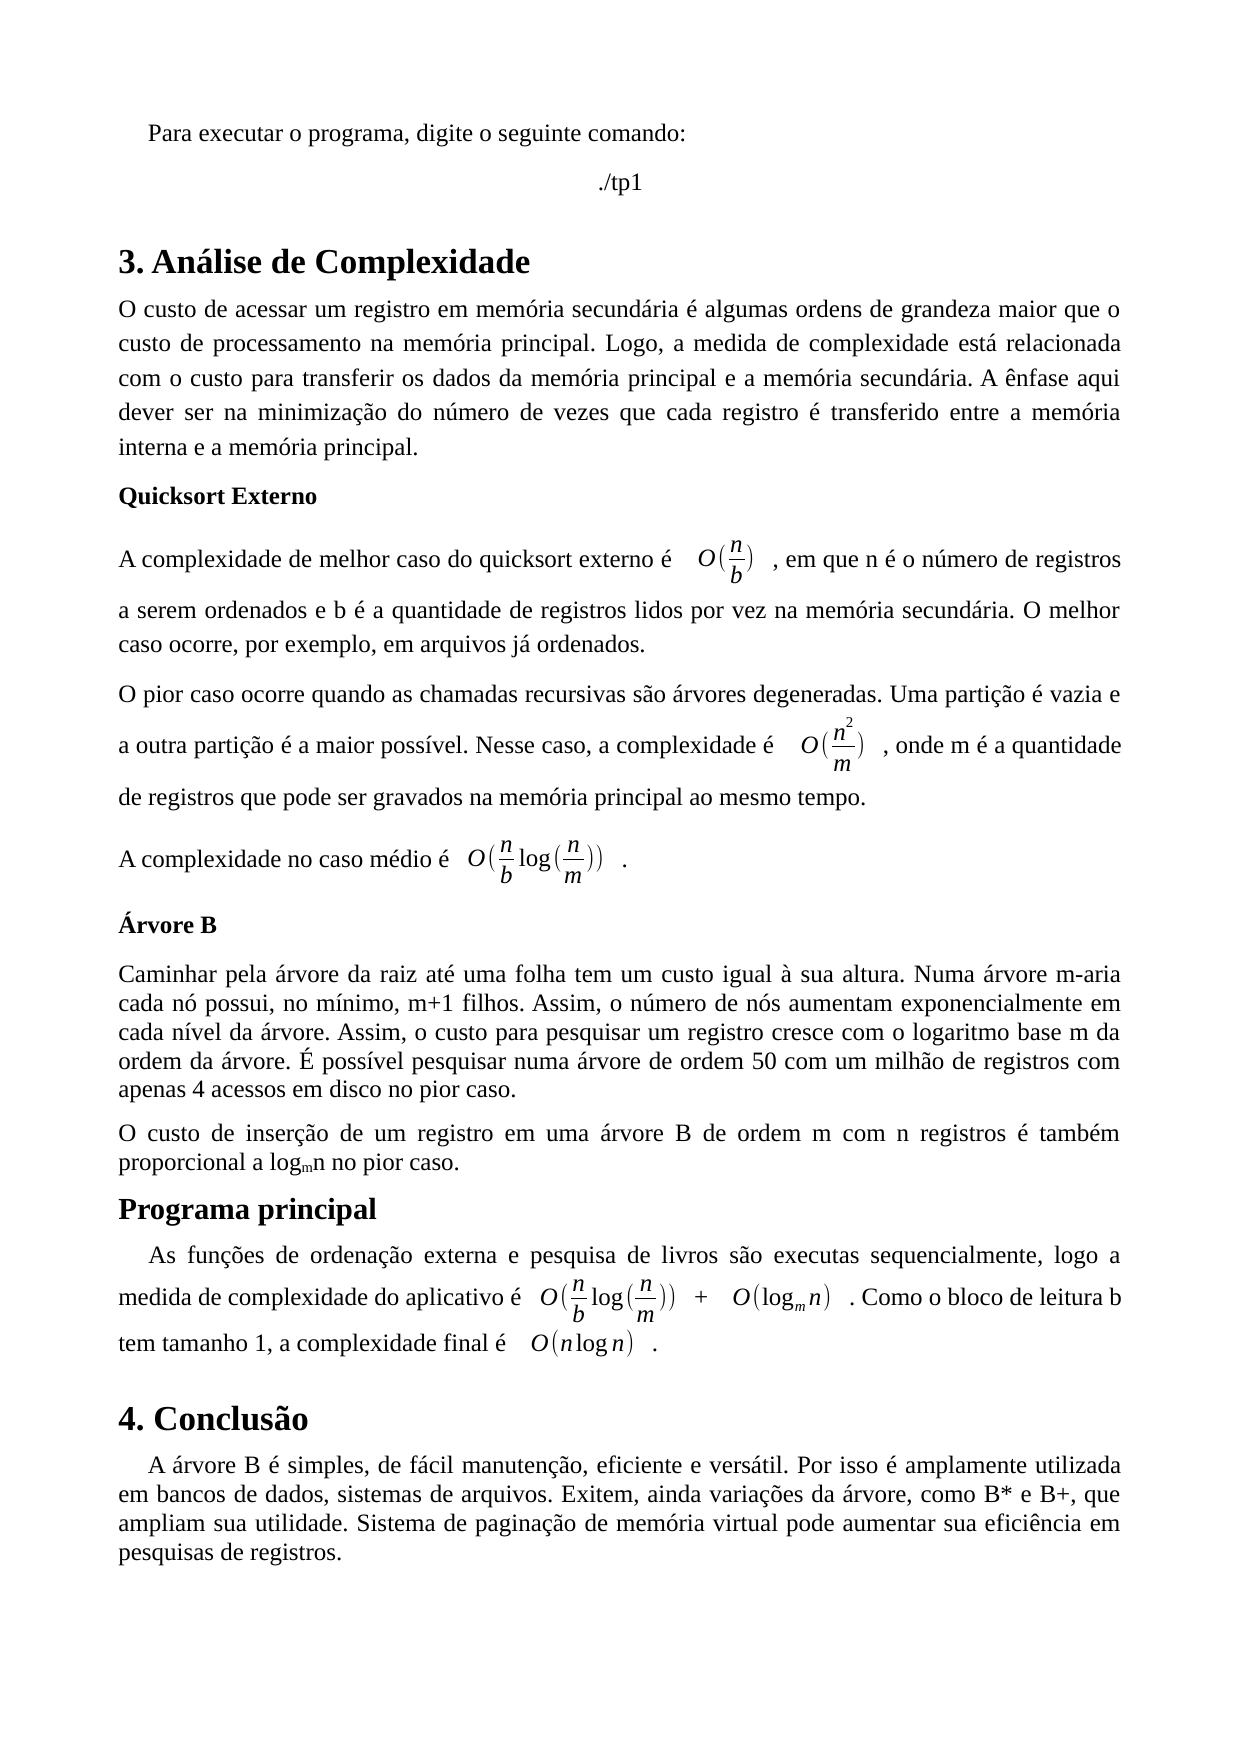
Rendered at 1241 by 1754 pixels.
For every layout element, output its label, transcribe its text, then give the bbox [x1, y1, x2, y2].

text A complexidade no caso médio é. [118, 831, 1122, 890]
text A complexidade de melhor caso do quicksort externo é , em que n é o número de registros a serem ordenados e b é a quantidade de registros lidos por vez na memória secundária. O melhor caso ocorre, por exemplo, em arquivos já ordenados. [118, 530, 1122, 658]
text A árvore B é simples, de fácil manutenção, eficiente e versátil. Por isso é amplamente utilizada em bancos de dados, sistemas de arquivos. Exitem, ainda variações da árvore, como B* e B+, que ampliam sua utilidade. Sistema de paginação de memória virtual pode aumentar sua eficiência em pesquisas de registros. [118, 1450, 1122, 1565]
subtitle 4. Conclusão [118, 1398, 1122, 1438]
subtitle Programa principal [118, 1190, 1122, 1226]
text Quicksort Externo [118, 481, 1122, 510]
text Caminhar pela árvore da raiz até uma folha tem um custo igual à sua altura. Numa árvore m-aria cada nó possui, no mínimo, m+1 filhos. Assim, o número de nós aumentam exponencialmente em cada nível da árvore. Assim, o custo para pesquisar um registro cresce com o logaritmo base m da ordem da árvore. É possível pesquisar numa árvore de ordem 50 com um milhão de registros com apenas 4 acessos em disco no pior caso. [118, 959, 1122, 1103]
subtitle 3. Análise de Complexidade [118, 241, 1122, 281]
text O custo de inserção de um registro em uma árvore B de ordem m com n registros é também proporcional a logmn no pior caso. [118, 1118, 1122, 1176]
text Para executar o programa, digite o seguinte comando: [118, 118, 1122, 147]
text As funções de ordenação externa e pesquisa de livros são executas sequencialmente, logo a medida de complexidade do aplicativo é+ . Como o bloco de leitura b tem tamanho 1, a complexidade final é . [118, 1241, 1122, 1358]
text O pior caso ocorre quando as chamadas recursivas são árvores degeneradas. Uma partição é vazia e a outra partição é a maior possível. Nesse caso, a complexidade é , onde m é a quantidade de registros que pode ser gravados na memória principal ao mesmo tempo. [118, 679, 1122, 810]
text ./tp1 [118, 167, 1122, 196]
text O custo de acessar um registro em memória secundária é algumas ordens de grandeza maior que o custo de processamento na memória principal. Logo, a medida de complexidade está relacionada com o custo para transferir os dados da memória principal e a memória secundária. A ênfase aqui dever ser na minimização do número de vezes que cada registro é transferido entre a memória interna e a memória principal. [118, 294, 1122, 461]
text Árvore B [118, 910, 1122, 939]
